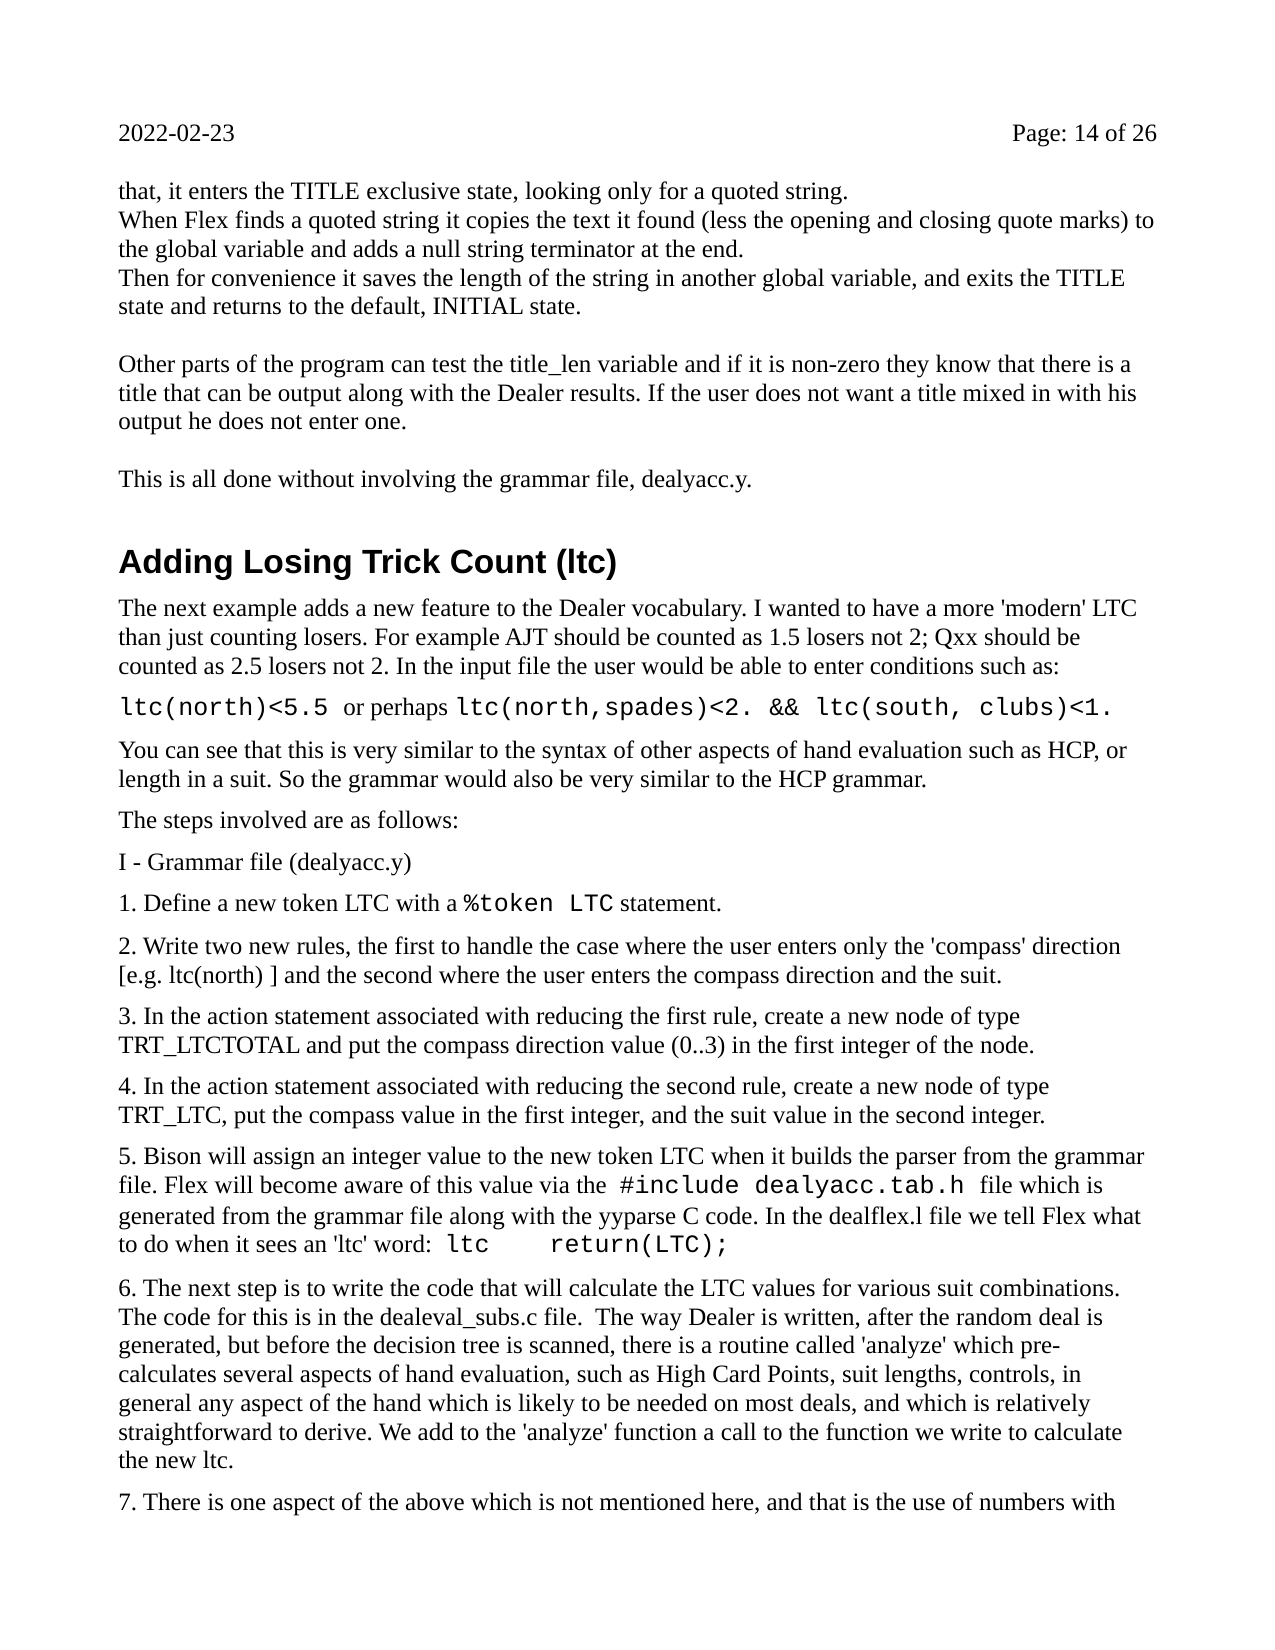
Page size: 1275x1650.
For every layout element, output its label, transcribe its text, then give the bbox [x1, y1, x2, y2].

text 5. Bison will assign an integer value to the new token LTC when it builds the parser from the grammar file. Flex will become aware of this value via the #include dealyacc.tab.h file which is generated from the grammar file along with the yyparse C code. In the dealflex.l file we tell Flex what to do when it sees an 'ltc' word: ltc return(LTC); [118, 1141, 1157, 1260]
text Then for convenience it saves the length of the string in another global variable, and exits the TITLE state and returns to the default, INITIAL state. [118, 263, 1157, 320]
text Other parts of the program can test the title_len variable and if it is non-zero they know that there is a title that can be output along with the Dealer results. If the user does not want a title mixed in with his output he does not enter one. [118, 349, 1157, 435]
text 4. In the action statement associated with reducing the second rule, create a new node of type TRT_LTC, put the compass value in the first integer, and the suit value in the second integer. [118, 1071, 1157, 1129]
text You can see that this is very similar to the syntax of other aspects of hand evaluation such as HCP, or length in a suit. So the grammar would also be very similar to the HCP grammar. [118, 735, 1157, 793]
text 6. The next step is to write the code that will calculate the LTC values for various suit combinations. The code for this is in the dealeval_subs.c file. The way Dealer is written, after the random deal is generated, but before the decision tree is scanned, there is a routine called 'analyze' which pre-calculates several aspects of hand evaluation, such as High Card Points, suit lengths, controls, in general any aspect of the hand which is likely to be needed on most deals, and which is relatively straightforward to derive. We add to the 'analyze' function a call to the function we write to calculate the new ltc. [118, 1273, 1157, 1474]
text that, it enters the TITLE exclusive state, looking only for a quoted string. When Flex finds a quoted string it copies the text it found (less the opening and closing quote marks) to the global variable and adds a null string terminator at the end. [118, 176, 1157, 263]
text The steps involved are as follows: [118, 805, 1157, 834]
text 7. There is one aspect of the above which is not mentioned here, and that is the use of numbers with [118, 1487, 1157, 1515]
text ltc(north)<5.5 or perhaps ltc(north,spades)<2. && ltc(south, clubs)<1. [118, 692, 1157, 723]
text This is all done without involving the grammar file, dealyacc.y. [118, 464, 1157, 493]
text 2. Write two new rules, the first to handle the case where the user enters only the 'compass' direction [e.g. ltc(north) ] and the second where the user enters the compass direction and the suit. [118, 931, 1157, 989]
text The next example adds a new feature to the Dealer vocabulary. I wanted to have a more 'modern' LTC than just counting losers. For example AJT should be counted as 1.5 losers not 2; Qxx should be counted as 2.5 losers not 2. In the input file the user would be able to enter conditions such as: [118, 593, 1157, 679]
text 3. In the action statement associated with reducing the first rule, create a new node of type TRT_LTCTOTAL and put the compass direction value (0..3) in the first integer of the node. [118, 1001, 1157, 1059]
text I - Grammar file (dealyacc.y) [118, 847, 1157, 875]
text 1. Define a new token LTC with a %token LTC statement. [118, 888, 1157, 919]
subtitle Adding Losing Trick Count (ltc) [118, 542, 1157, 581]
